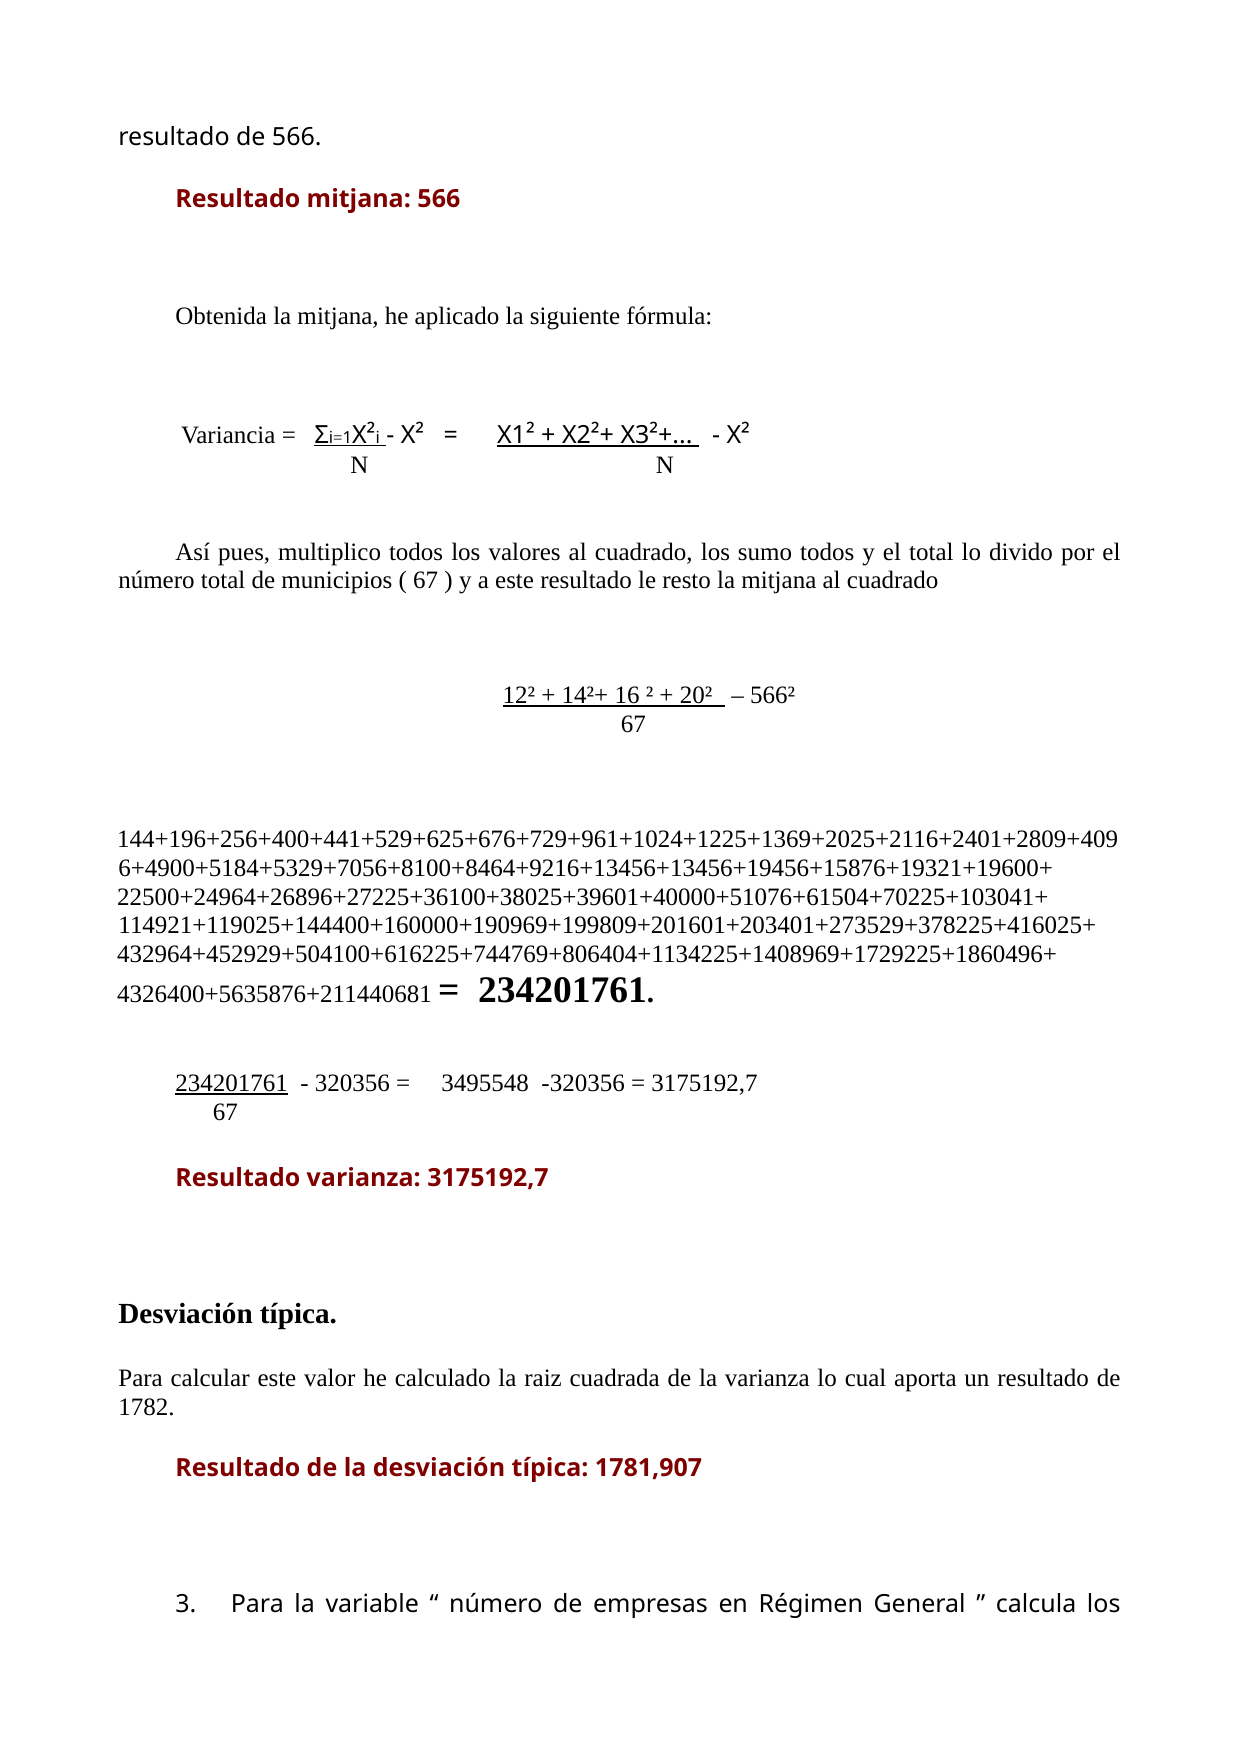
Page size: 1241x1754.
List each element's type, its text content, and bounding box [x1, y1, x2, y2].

text Así pues, multiplico todos los valores al cuadrado, los sumo todos y el total lo divido por el número total de municipios ( 67 ) y a este resultado le resto la mitjana al cuadrado [118, 537, 1122, 594]
list Desviación típica. [118, 1296, 1122, 1330]
text N N [118, 450, 1122, 479]
text Resultado varianza: 3175192,7 [118, 1160, 1122, 1194]
list resultado de 566. [118, 118, 1122, 152]
text 12² + 14²+ 16 ² + 20² – 566² [118, 680, 1122, 709]
text 67 [118, 709, 1122, 738]
text Resultado de la desviación típica: 1781,907 [118, 1449, 1122, 1484]
list Para la variable “ número de empresas en Régimen General ” calcula los [118, 1586, 1122, 1620]
text 234201761 - 320356 = 3495548 -320356 = 3175192,7 [118, 1068, 1122, 1097]
text 4326400+5635876+211440681 = 234201761. [117, 968, 1122, 1011]
text 144+196+256+400+441+529+625+676+729+961+1024+1225+1369+2025+2116+2401+2809+4096+4900+5184+5329+7056+8100+8464+9216+13456+13456+19456+15876+19321+19600+ [117, 824, 1122, 882]
list Para calcular este valor he calculado la raiz cuadrada de la varianza lo cual aporta un resultado de 1782. [118, 1363, 1122, 1421]
text 67 [118, 1097, 1122, 1126]
text 22500+24964+26896+27225+36100+38025+39601+40000+51076+61504+70225+103041+ 114921+119025+144400+160000+190969+199809+201601+203401+273529+378225+416025+ [117, 882, 1122, 939]
text Resultado mitjana: 566 [118, 181, 1122, 215]
text Obtenida la mitjana, he aplicado la siguiente fórmula: [118, 301, 1122, 330]
text 432964+452929+504100+616225+744769+806404+1134225+1408969+1729225+1860496+ [117, 939, 1122, 968]
text Variancia = Σi=1X²i - X² = X1² + X2²+ X3²+... - X² [118, 416, 1122, 450]
